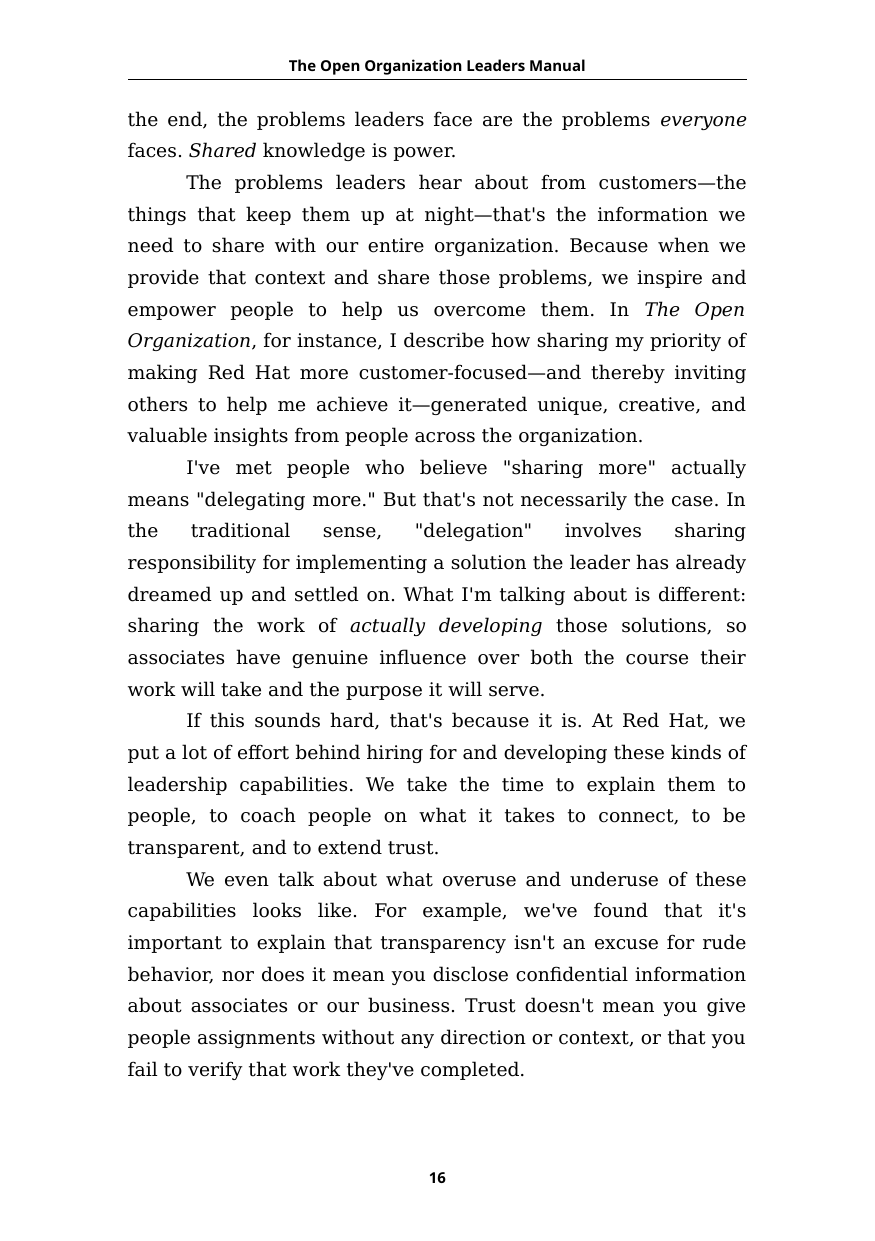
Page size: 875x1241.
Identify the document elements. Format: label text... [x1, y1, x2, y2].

text the end, the problems leaders face are the problems everyone faces. Shared knowledge is power. [127, 109, 747, 162]
text If this sounds hard, that's because it is. At Red Hat, we put a lot of effort behind hiring for and developing these kinds of leadership capabilities. We take the time to explain them to people, to coach people on what it takes to connect, to be transparent, and to extend trust. [127, 710, 747, 859]
text We even talk about what overuse and underuse of these capabilities looks like. For example, we've found that it's important to explain that transparency isn't an excuse for rude behavior, nor does it mean you disclose confidential information about associates or our business. Trust doesn't mean you give people assignments without any direction or context, or that you fail to verify that work they've completed. [127, 869, 747, 1081]
text I've met people who believe "sharing more" actually means "delegating more." But that's not necessarily the case. In the traditional sense, "delegation" involves sharing responsibility for implementing a solution the leader has already dreamed up and settled on. What I'm talking about is different: sharing the work of actually developing those solutions, so associates have genuine influence over both the course their work will take and the purpose it will serve. [127, 457, 747, 701]
text The problems leaders hear about from customers—the things that keep them up at night—that's the information we need to share with our entire organization. Because when we provide that context and share those problems, we inspire and empower people to help us overcome them. In The Open Organization, for instance, I describe how sharing my priority of making Red Hat more customer-focused—and thereby inviting others to help me achieve it—generated unique, creative, and valuable insights from people across the organization. [127, 172, 747, 447]
